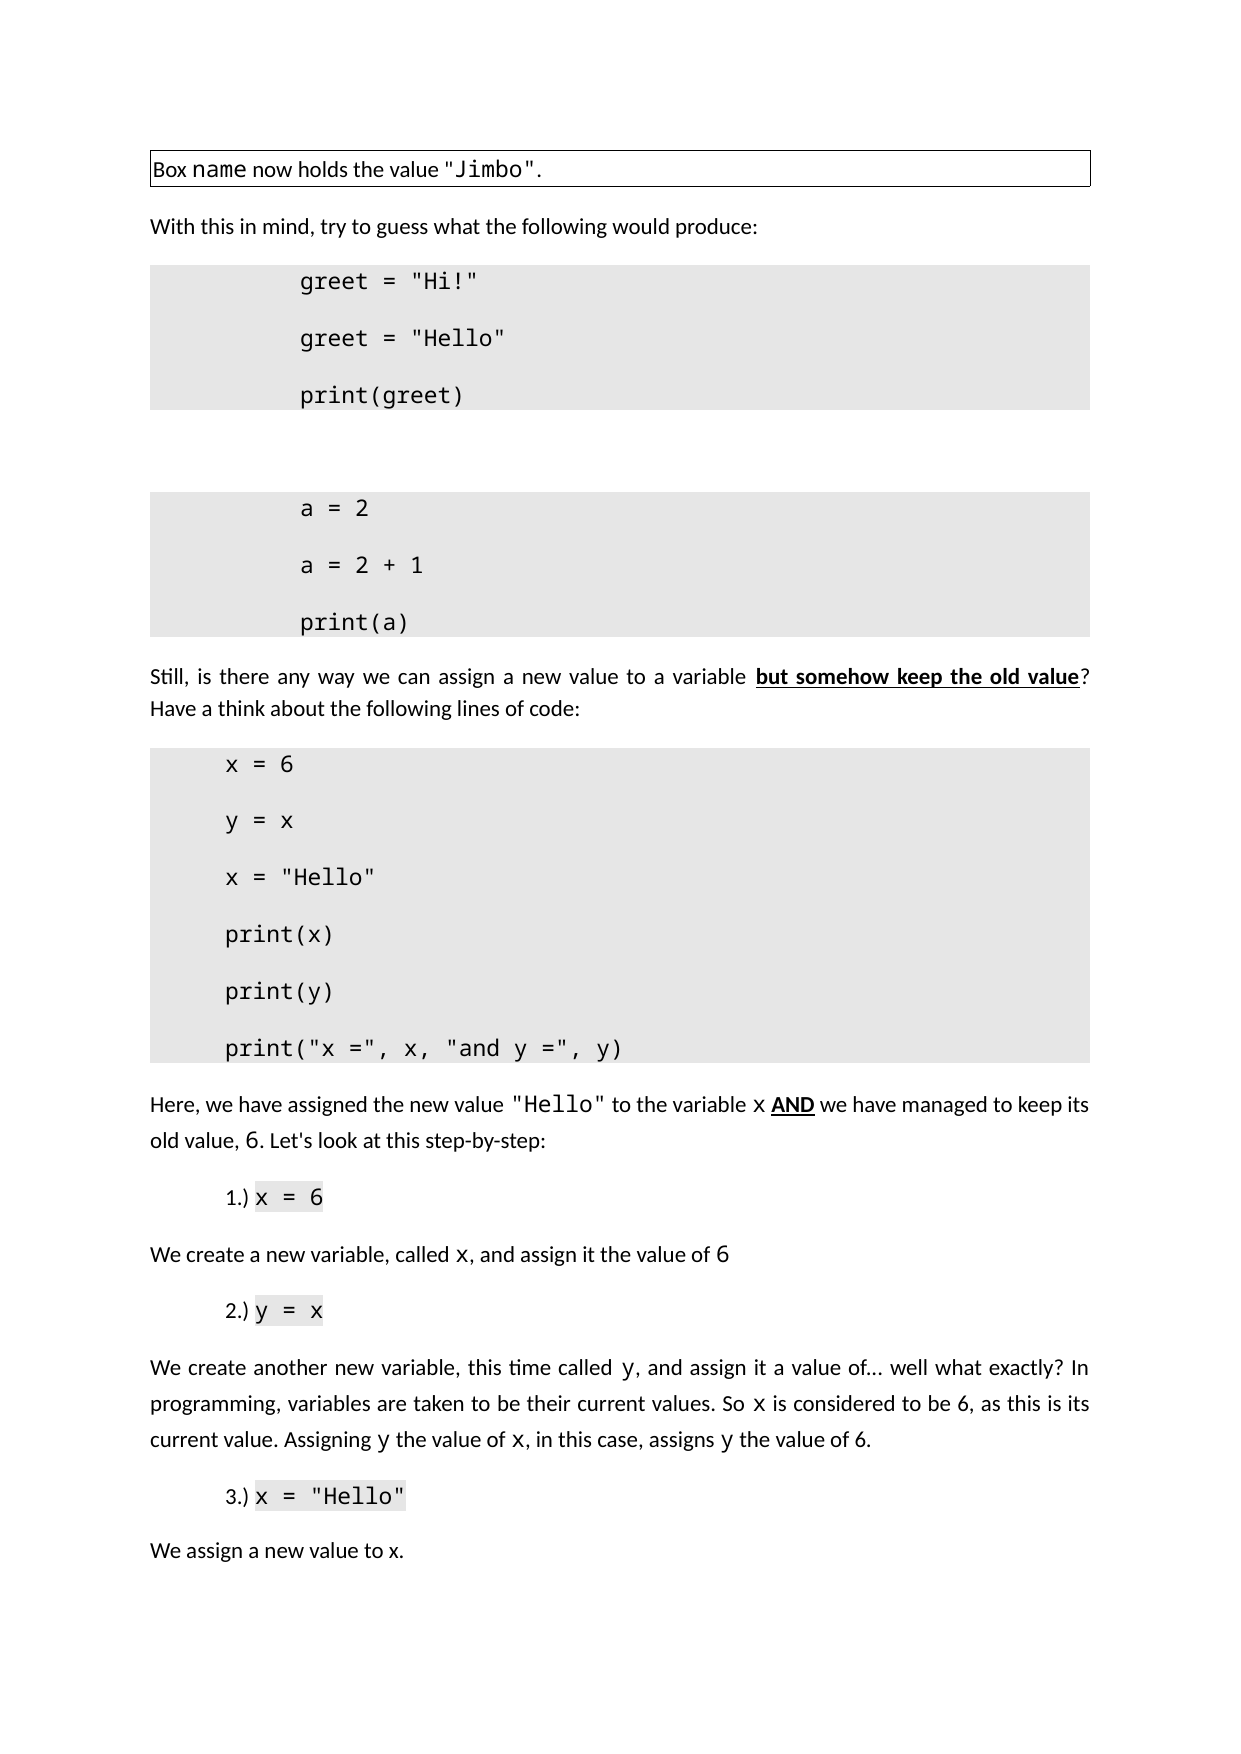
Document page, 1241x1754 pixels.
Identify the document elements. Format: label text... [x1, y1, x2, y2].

text We assign a new value to x. [150, 1537, 1090, 1565]
text 1.) x = 6 [150, 1181, 1090, 1212]
text 2.) y = x [150, 1294, 1090, 1326]
text a = 2 + 1 [150, 549, 1090, 580]
text x = "Hello" [150, 861, 1090, 892]
text y = x [150, 804, 1090, 836]
text greet = "Hello" [150, 322, 1090, 353]
text greet = "Hi!" [150, 265, 1090, 296]
text print("x =", x, "and y =", y) [150, 1031, 1090, 1063]
text x = 6 [150, 748, 1090, 779]
text print(x) [150, 918, 1090, 949]
text We create another new variable, this time called y, and assign it a value of... well what exactly? In programming, variables are taken to be their current values. So x is considered to be 6, as this is its current value. Assigning y the value of x, in this case, assigns y the value of 6. [150, 1351, 1090, 1454]
text We create a new variable, called x, and assign it the value of 6 [150, 1238, 1090, 1269]
text print(greet) [150, 378, 1090, 410]
text print(y) [150, 975, 1090, 1006]
text print(a) [150, 606, 1090, 637]
text a = 2 [150, 492, 1090, 523]
text With this in mind, try to guess what the following would produce: [150, 212, 1090, 240]
text Still, is there any way we can assign a new value to a variable but somehow keep the old value? Have a think about the following lines of code: [150, 662, 1090, 723]
text Here, we have assigned the new value "Hello" to the variable x AND we have managed to keep its old value, 6. Let's look at this step-by-step: [150, 1088, 1090, 1155]
text Box name now holds the value "Jimbo". [151, 151, 1090, 186]
text 3.) x = "Hello" [150, 1480, 1090, 1511]
